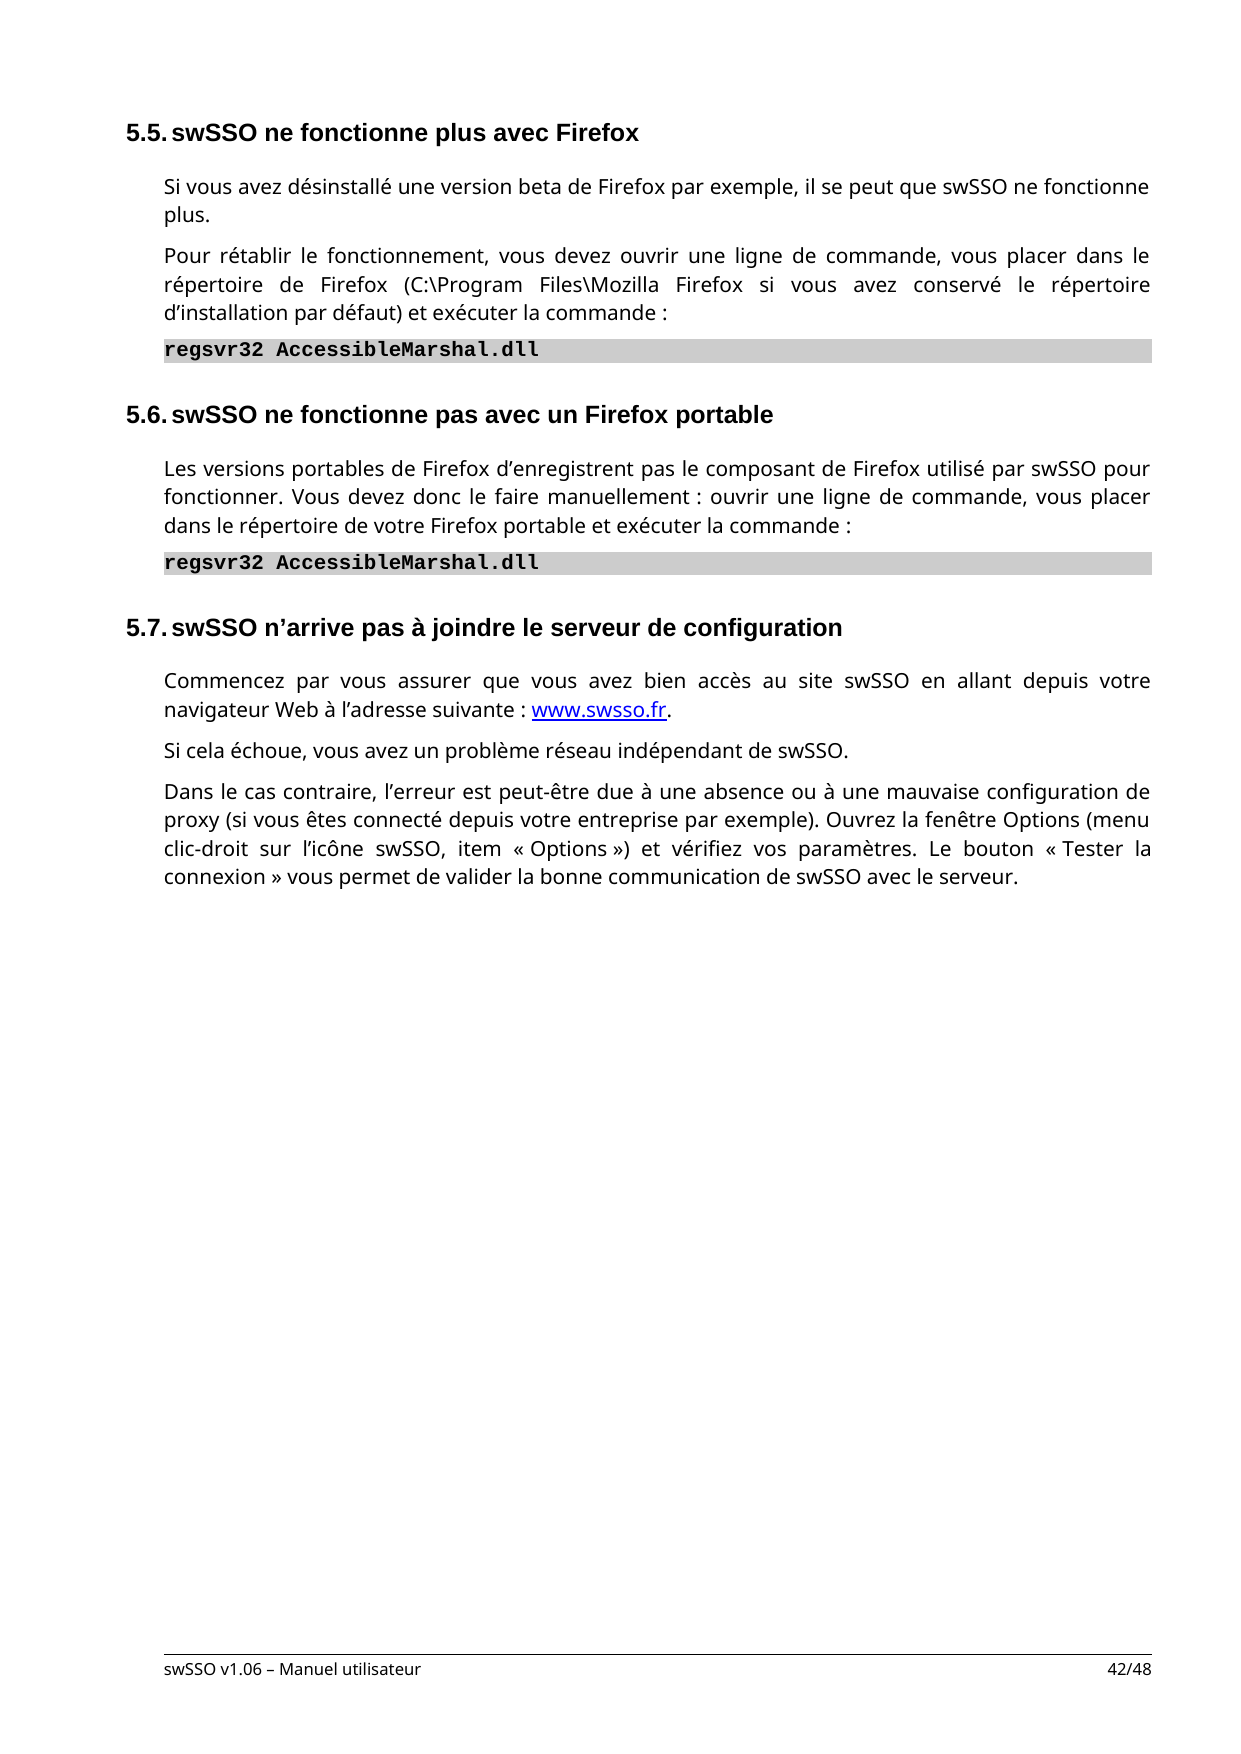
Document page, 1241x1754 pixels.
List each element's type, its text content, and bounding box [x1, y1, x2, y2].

subtitle swSSO ne fonctionne pas avec un Firefox portable [126, 400, 1152, 429]
subtitle swSSO ne fonctionne plus avec Firefox [126, 118, 1152, 147]
text Les versions portables de Firefox d’enregistrent pas le composant de Firefox utilisé par swSSO pour fonctionner. Vous devez donc le faire manuellement : ouvrir une ligne de commande, vous placer dans le répertoire de votre Firefox portable et exécuter la commande : [164, 454, 1152, 539]
text Dans le cas contraire, l’erreur est peut-être due à une absence ou à une mauvaise configuration de proxy (si vous êtes connecté depuis votre entreprise par exemple). Ouvrez la fenêtre Options (menu clic-droit sur l’icône swSSO, item « Options ») et vérifiez vos paramètres. Le bouton « Tester la connexion » vous permet de valider la bonne communication de swSSO avec le serveur. [164, 777, 1152, 891]
subtitle swSSO n’arrive pas à joindre le serveur de configuration [126, 613, 1152, 642]
text regsvr32 AccessibleMarshal.dll [164, 339, 1152, 363]
text Pour rétablir le fonctionnement, vous devez ouvrir une ligne de commande, vous placer dans le répertoire de Firefox (C:\Program Files\Mozilla Firefox si vous avez conservé le répertoire d’installation par défaut) et exécuter la commande : [164, 241, 1152, 327]
text Commencez par vous assurer que vous avez bien accès au site swSSO en allant depuis votre navigateur Web à l’adresse suivante : www.swsso.fr. [164, 667, 1152, 723]
text regsvr32 AccessibleMarshal.dll [164, 552, 1152, 575]
text Si vous avez désinstallé une version beta de Firefox par exemple, il se peut que swSSO ne fonctionne plus. [164, 172, 1152, 229]
text Si cela échoue, vous avez un problème réseau indépendant de swSSO. [164, 736, 1152, 764]
